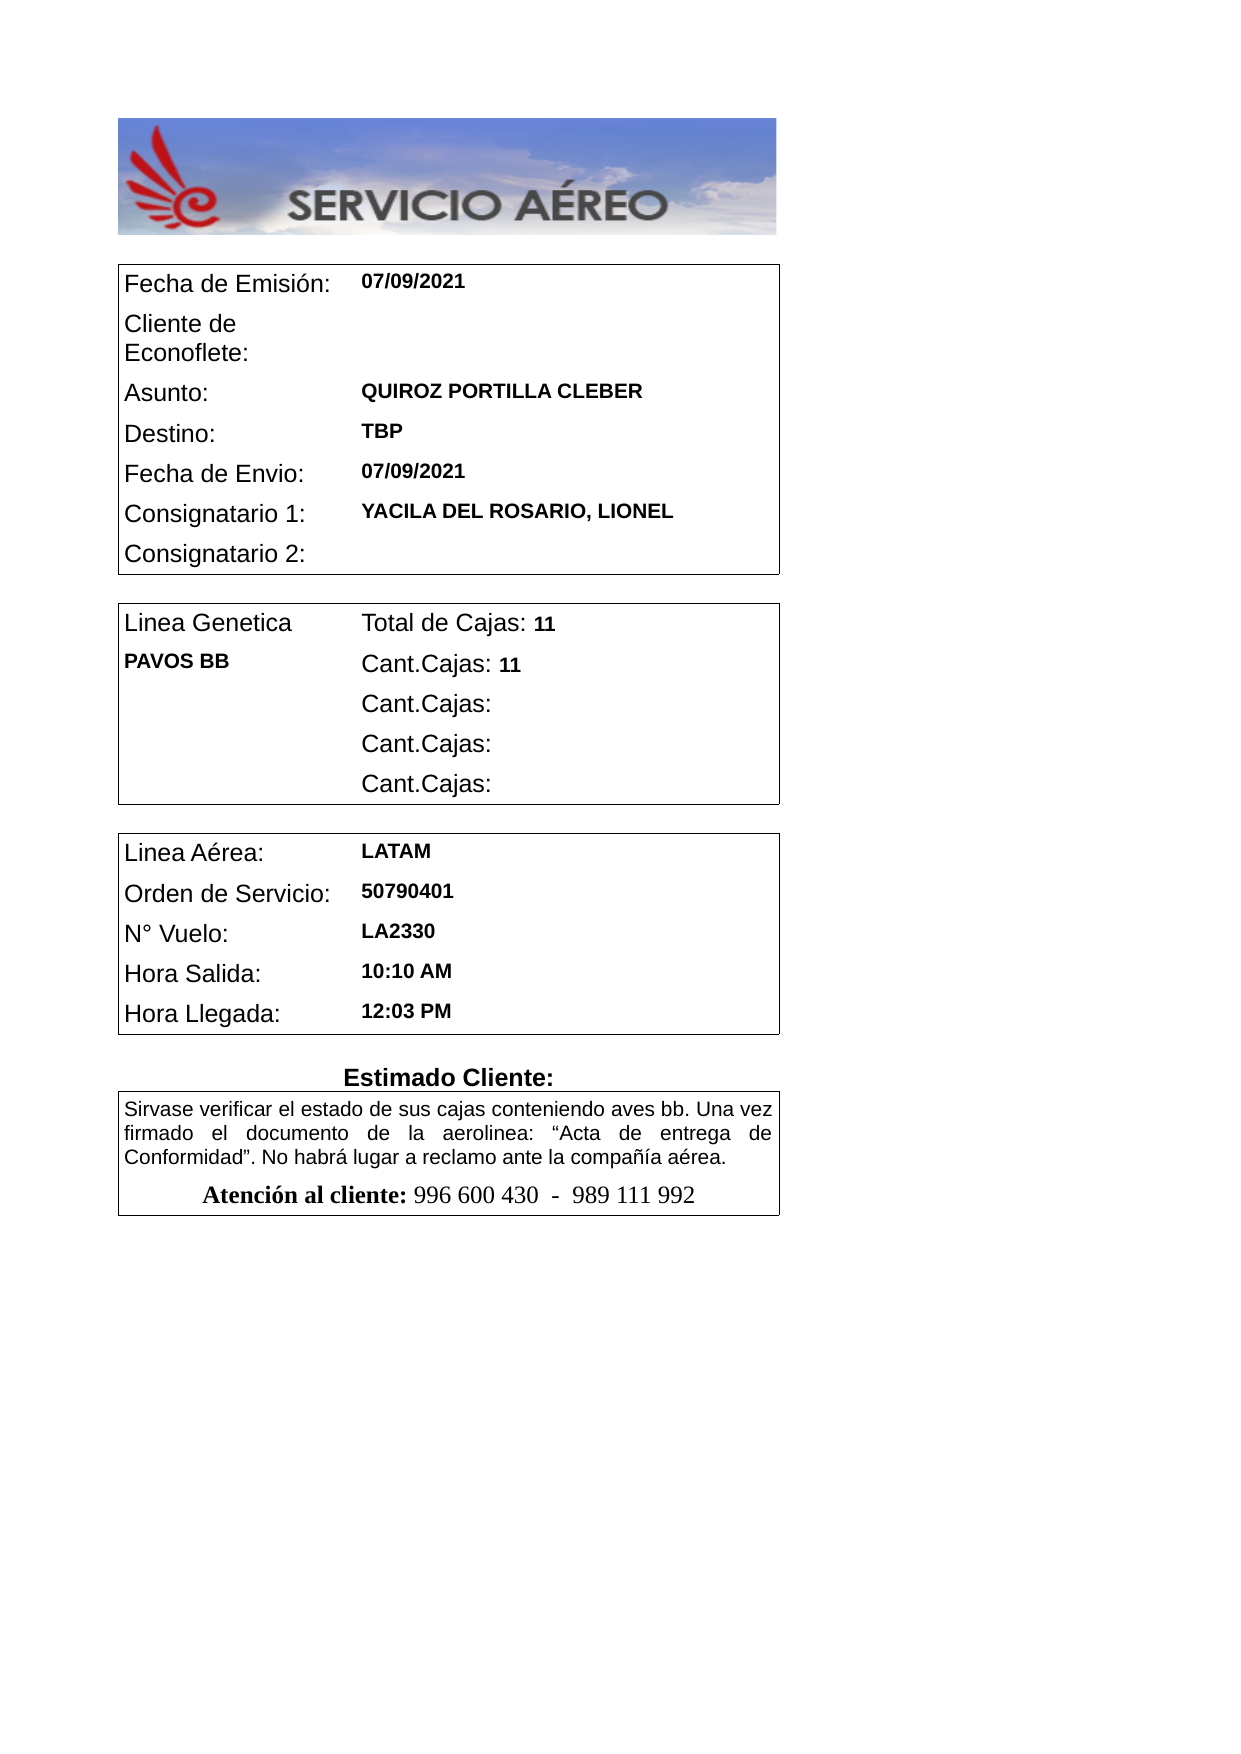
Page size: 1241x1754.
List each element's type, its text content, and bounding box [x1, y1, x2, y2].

table_cell [356, 304, 779, 373]
table_cell Cant.Cajas: [356, 683, 779, 723]
table_cell Cant.Cajas: [356, 723, 779, 763]
table_cell 50790401 [356, 873, 779, 913]
table_cell 07/09/2021 [356, 453, 779, 493]
table_cell Sirvase verificar el estado de sus cajas conteniendo aves bb. Una vez firmado el documento de la aerolinea: “Acta de entrega de Conformidad”. No habrá lugar a reclamo ante la compañía aérea. [119, 1092, 779, 1175]
table_cell N° Vuelo: [119, 913, 356, 953]
table_cell TBP [356, 413, 779, 453]
table_cell Cliente de Econoflete: [119, 304, 356, 373]
table_cell [119, 683, 356, 723]
table_cell QUIROZ PORTILLA CLEBER [356, 373, 779, 413]
table_header Fecha de Emisión: [119, 265, 356, 304]
table_cell [119, 723, 356, 763]
table_cell Asunto: [119, 373, 356, 413]
table_cell Consignatario 2: [119, 534, 356, 574]
table_cell LATAM [356, 834, 779, 873]
table_header 07/09/2021 [356, 265, 779, 304]
table_cell [118, 805, 356, 833]
table_cell [356, 534, 779, 574]
table_cell Consignatario 1: [119, 493, 356, 533]
table_cell Hora Salida: [119, 953, 356, 993]
table_cell Cant.Cajas: [356, 764, 779, 804]
table_cell Cant.Cajas: 11 [356, 643, 779, 683]
table_cell [356, 575, 779, 603]
table_cell [356, 805, 779, 833]
table_cell Orden de Servicio: [119, 873, 356, 913]
table_cell Linea Genetica [119, 604, 356, 643]
table_cell Total de Cajas: 11 [356, 604, 779, 643]
table_cell [118, 575, 356, 603]
table_cell 12:03 PM [356, 994, 779, 1034]
table_cell LA2330 [356, 913, 779, 953]
picture [118, 118, 777, 235]
table_cell Fecha de Envio: [119, 453, 356, 493]
table_cell Atención al cliente: 996 600 430 - 989 111 992 [119, 1175, 779, 1215]
table_cell [119, 764, 356, 804]
table_cell Destino: [119, 413, 356, 453]
table_cell Hora Llegada: [119, 994, 356, 1034]
table_cell Linea Aérea: [119, 834, 356, 873]
table_cell 10:10 AM [356, 953, 779, 993]
table_cell YACILA DEL ROSARIO, LIONEL [356, 493, 779, 533]
table_cell PAVOS BB [119, 643, 356, 683]
table_cell Estimado Cliente: [118, 1035, 779, 1091]
